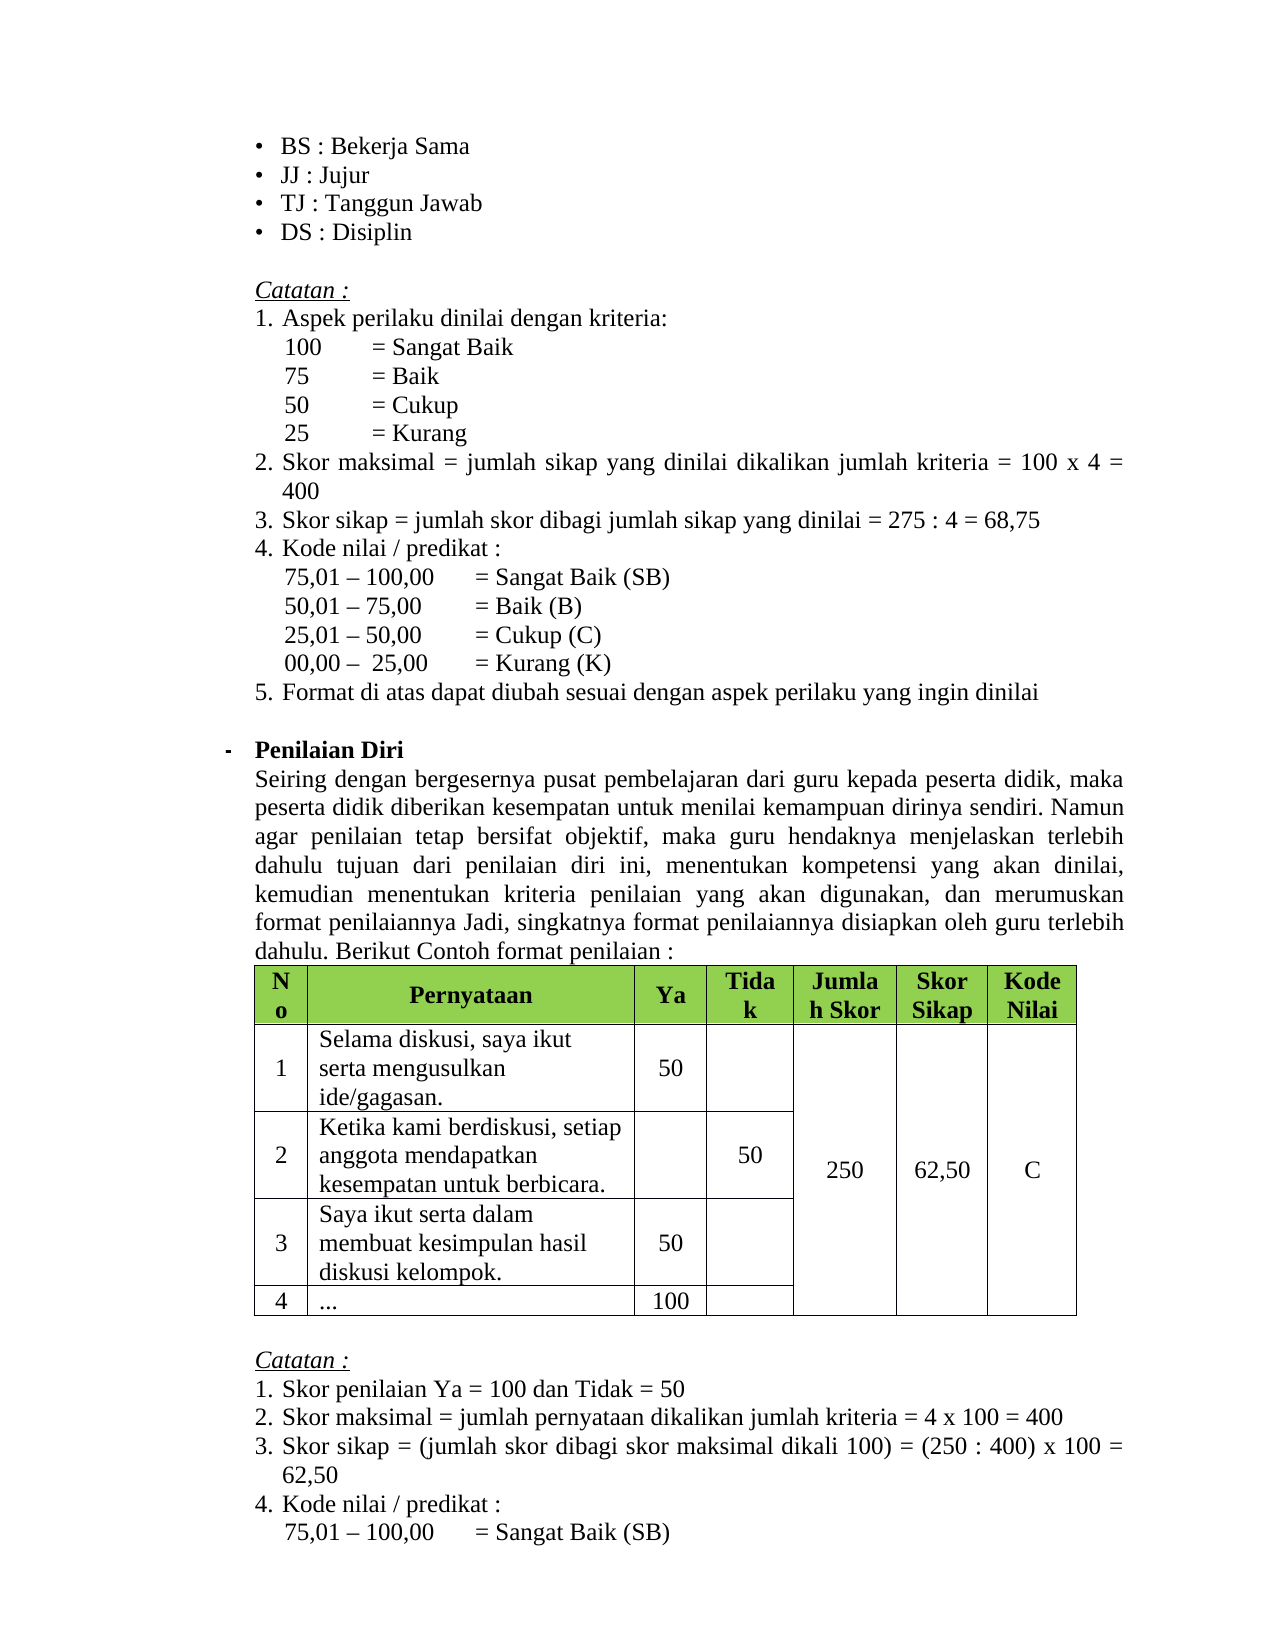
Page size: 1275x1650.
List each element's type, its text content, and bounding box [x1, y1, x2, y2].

list 4. Kode nilai / predikat : [254, 1489, 1125, 1517]
table_header Jumlah Skor [794, 966, 896, 1023]
table_cell [707, 1286, 793, 1315]
table_cell Selama diskusi, saya ikut serta mengusulkan ide/gagasan. [308, 1025, 634, 1111]
list 1. Aspek perilaku dinilai dengan kriteria: [254, 303, 1125, 332]
table_cell 4 [255, 1286, 307, 1315]
table_header Ya [635, 966, 706, 1023]
table_cell 2 [255, 1112, 307, 1198]
table_cell 50 [707, 1112, 793, 1198]
list 75,01 – 100,00 = Sangat Baik (SB) [284, 562, 1125, 591]
list 4. Kode nilai / predikat : [254, 533, 1125, 562]
list 1. Skor penilaian Ya = 100 dan Tidak = 50 [254, 1374, 1125, 1402]
table_cell 100 [635, 1286, 706, 1315]
table_cell 50 [635, 1025, 706, 1111]
table_cell [635, 1112, 706, 1198]
list 50,01 – 75,00 = Baik (B) [284, 591, 1125, 620]
table_header Kode Nilai [988, 966, 1076, 1023]
list Seiring dengan bergesernya pusat pembelajaran dari guru kepada peserta didik, maka peserta didik diberikan kesempatan untuk menilai kemampuan dirinya sendiri. Namun agar penilaian tetap bersifat objektif, maka guru hendaknya menjelaskan terlebih dahulu tujuan dari penilaian diri ini, menentukan kompetensi yang akan dinilai, kemudian menentukan kriteria penilaian yang akan digunakan, dan merumuskan format penilaiannya Jadi, singkatnya format penilaiannya disiapkan oleh guru terlebih dahulu. Berikut Contoh format penilaian : [254, 764, 1125, 965]
list Penilaian Diri [225, 735, 1125, 764]
table_cell ... [308, 1286, 634, 1315]
table_header No [255, 966, 307, 1023]
list 3. Skor sikap = (jumlah skor dibagi skor maksimal dikali 100) = (250 : 400) x 100 = 62,50 [254, 1431, 1125, 1489]
list 75 = Baik [284, 361, 1125, 390]
list 75,01 – 100,00 = Sangat Baik (SB) [284, 1517, 1125, 1546]
list 25,01 – 50,00 = Cukup (C) [284, 620, 1125, 648]
table_cell 1 [255, 1025, 307, 1111]
table_header Skor Sikap [897, 966, 987, 1023]
table_cell Saya ikut serta dalam membuat kesimpulan hasil diskusi kelompok. [308, 1199, 634, 1285]
list 25 = Kurang [284, 418, 1125, 447]
list Catatan : [254, 1345, 1125, 1374]
list • JJ : Jujur [254, 160, 1125, 188]
table_header Pernyataan [308, 966, 634, 1023]
list 2. Skor maksimal = jumlah sikap yang dinilai dikalikan jumlah kriteria = 100 x 4 = 400 [254, 447, 1125, 505]
table_cell 62,50 [897, 1025, 987, 1315]
list 3. Skor sikap = jumlah skor dibagi jumlah sikap yang dinilai = 275 : 4 = 68,75 [254, 505, 1125, 533]
table_cell Ketika kami berdiskusi, setiap anggota mendapatkan kesempatan untuk berbicara. [308, 1112, 634, 1198]
list 100 = Sangat Baik [284, 332, 1125, 361]
list • DS : Disiplin [254, 217, 1125, 246]
table_cell C [988, 1025, 1076, 1315]
table_cell [707, 1025, 793, 1111]
table_cell [707, 1199, 793, 1285]
list 5. Format di atas dapat diubah sesuai dengan aspek perilaku yang ingin dinilai [254, 677, 1125, 706]
list • BS : Bekerja Sama [254, 131, 1125, 160]
table_cell 250 [794, 1025, 896, 1315]
list 2. Skor maksimal = jumlah pernyataan dikalikan jumlah kriteria = 4 x 100 = 400 [254, 1402, 1125, 1431]
list Catatan : [254, 275, 1125, 303]
list • TJ : Tanggun Jawab [254, 188, 1125, 217]
table_cell 3 [255, 1199, 307, 1285]
list 50 = Cukup [284, 390, 1125, 418]
list 00,00 – 25,00 = Kurang (K) [284, 648, 1125, 677]
table_header Tidak [707, 966, 793, 1023]
table_cell 50 [635, 1199, 706, 1285]
